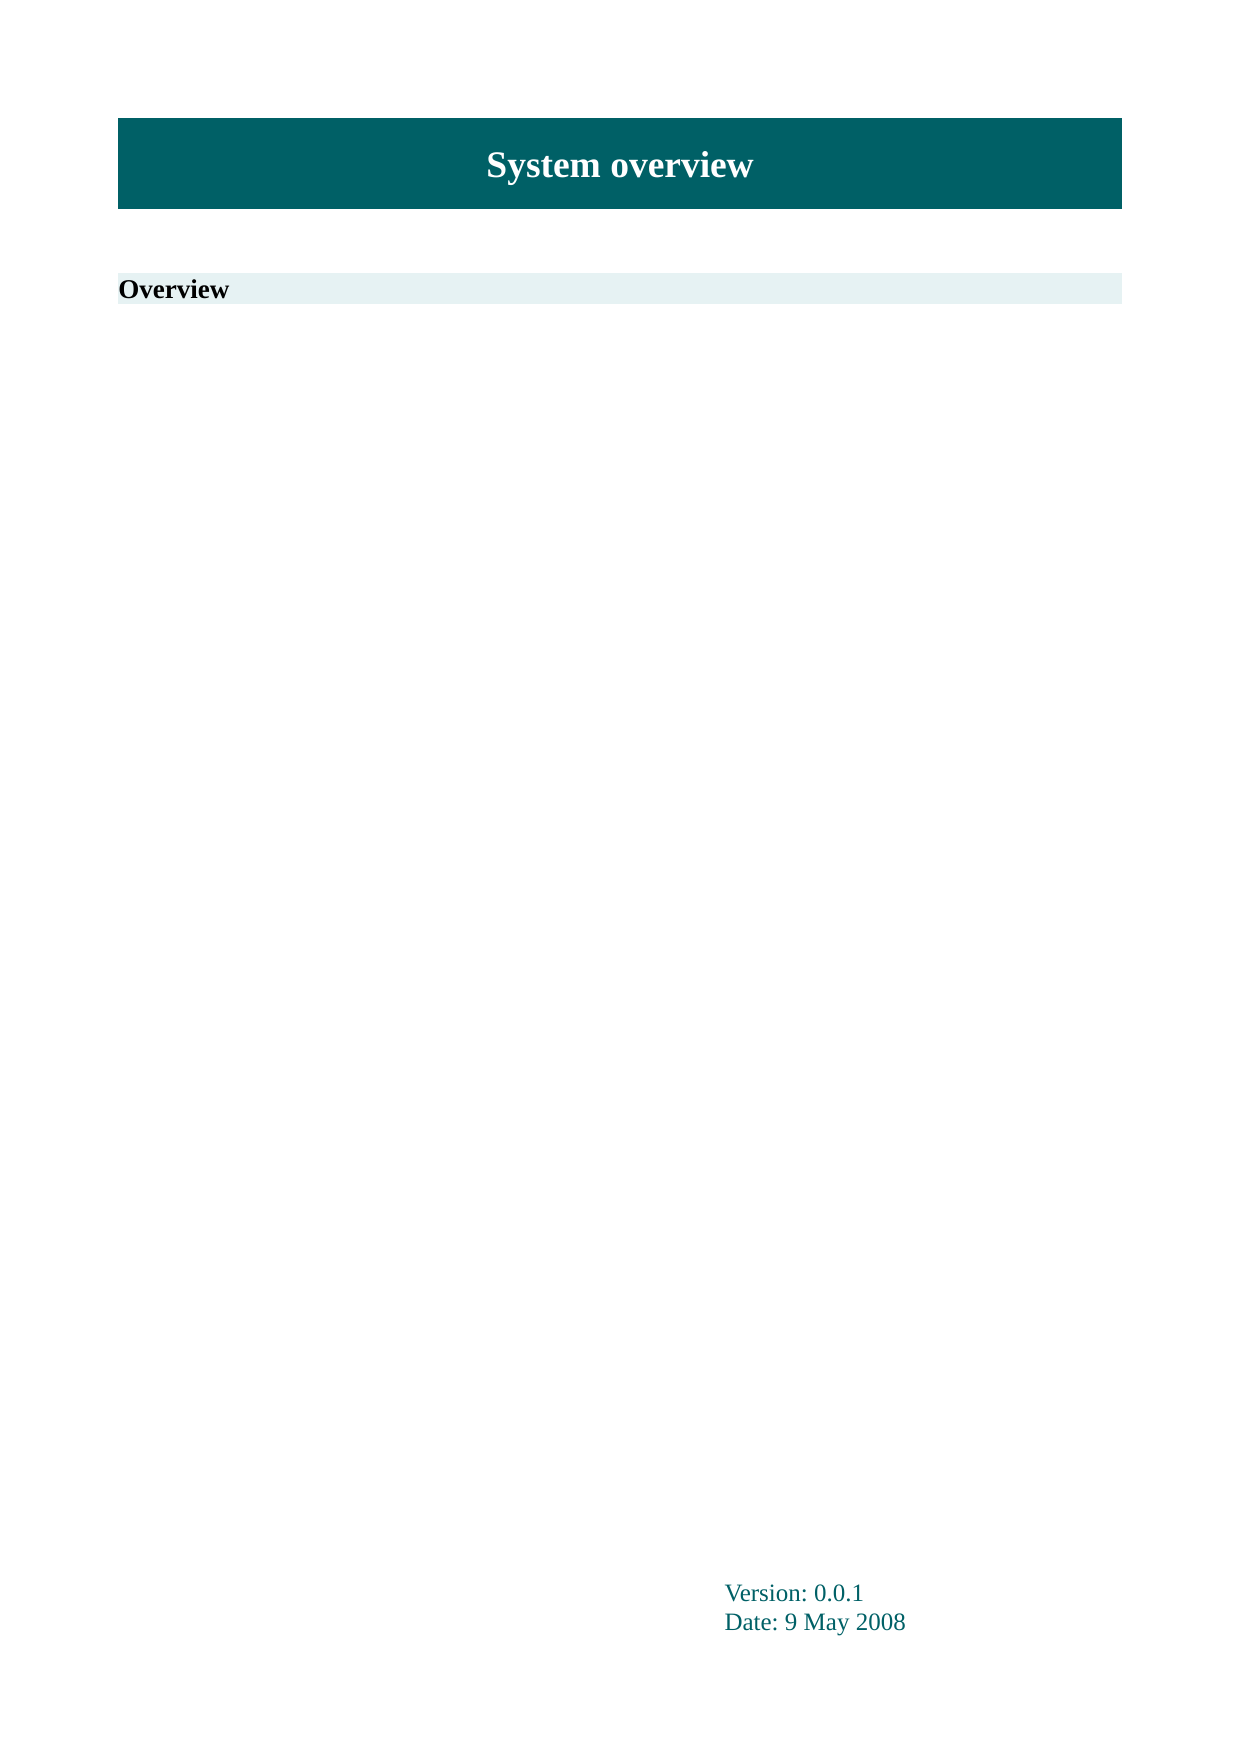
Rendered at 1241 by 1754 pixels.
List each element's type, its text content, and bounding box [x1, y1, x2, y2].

text System overview [118, 142, 1122, 185]
text Overview [118, 273, 1122, 304]
